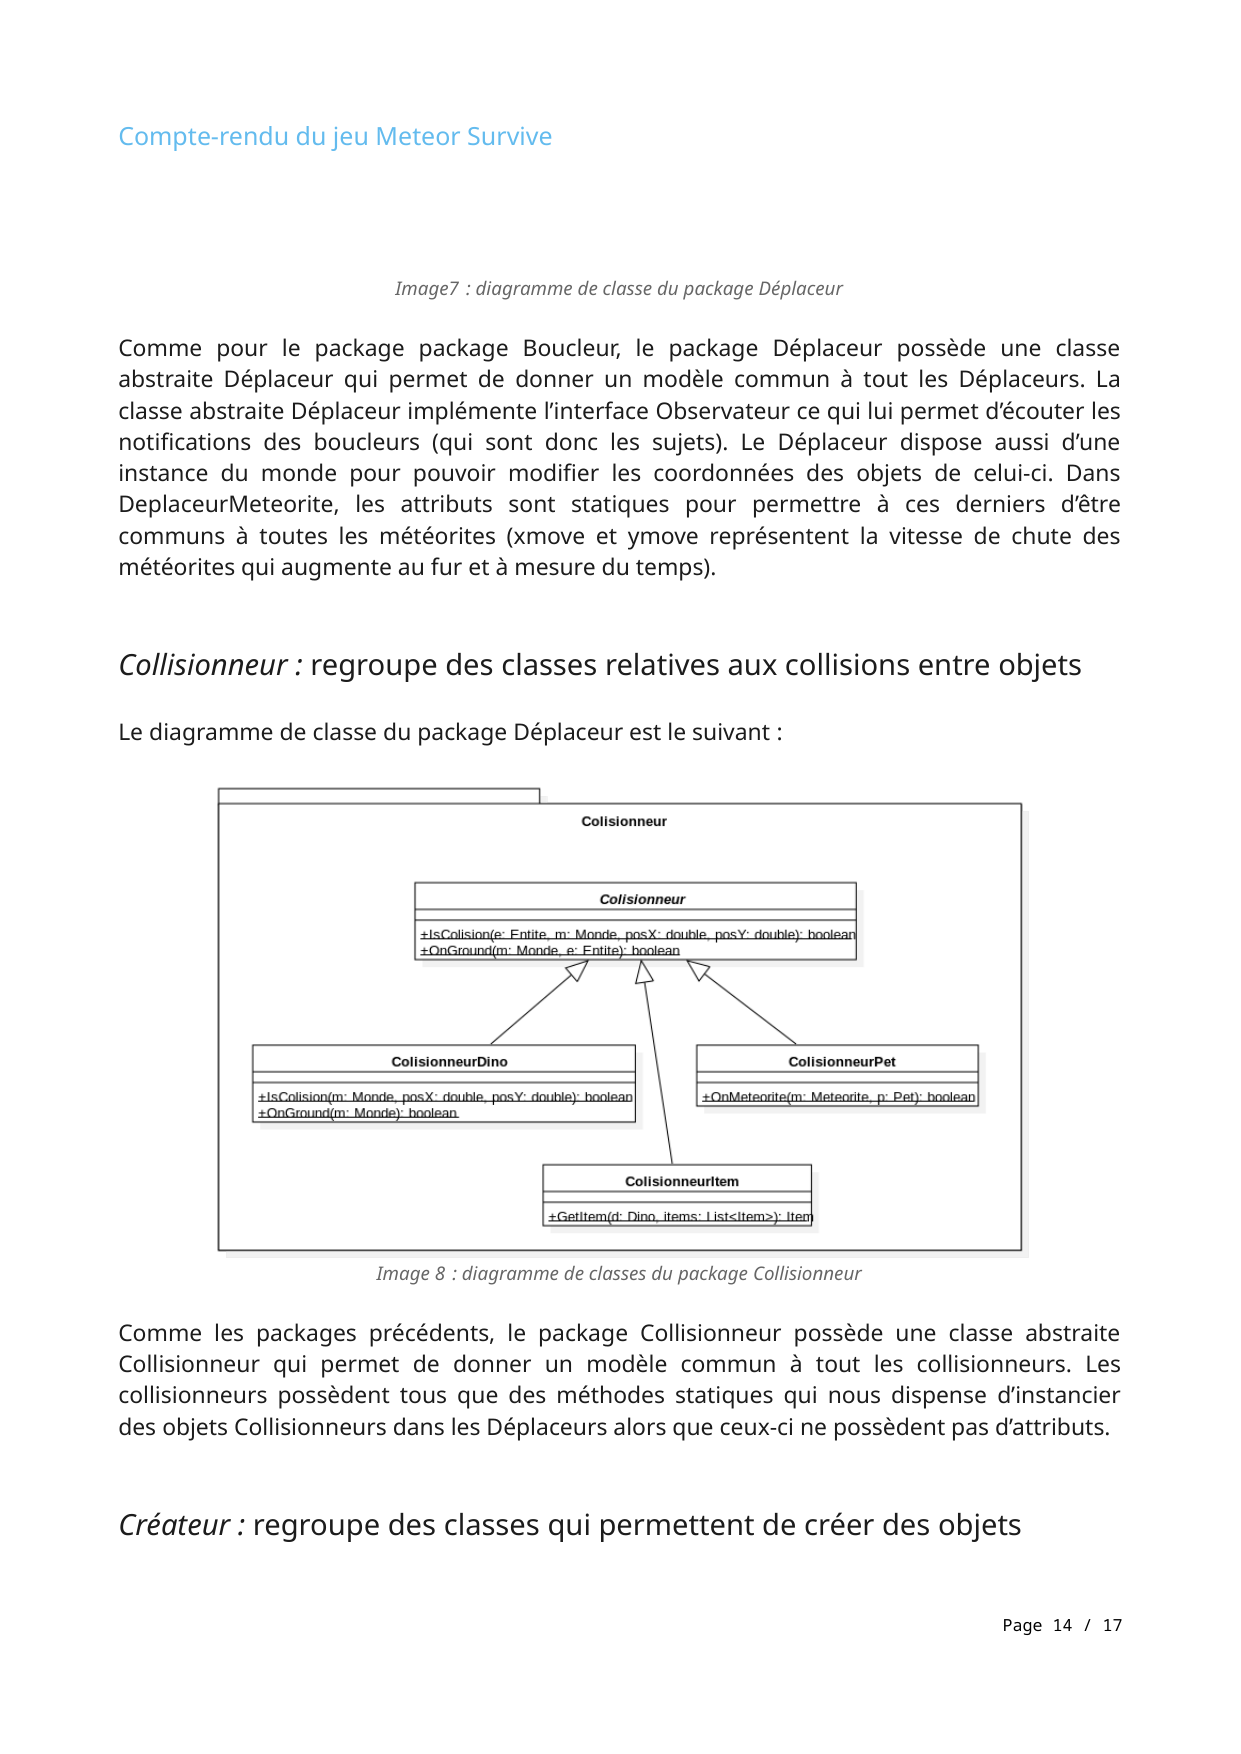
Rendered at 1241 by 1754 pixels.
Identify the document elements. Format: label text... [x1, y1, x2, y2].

picture [208, 778, 1032, 1261]
text Image 8 : diagramme de classes du package Collisionneur [118, 778, 1122, 1286]
text Créateur : regroupe des classes qui permettent de créer des objets [118, 1504, 1122, 1544]
text Comme les packages précédents, le package Collisionneur possède une classe abstraite Collisionneur qui permet de donner un modèle commun à tout les collisionneurs. Les collisionneurs possèdent tous que des méthodes statiques qui nous dispense d’instancier des objets Collisionneurs dans les Déplaceurs alors que ceux-ci ne possèdent pas d’attributs. [118, 1317, 1122, 1442]
text Comme pour le package package Boucleur, le package Déplaceur possède une classe abstraite Déplaceur qui permet de donner un modèle commun à tout les Déplaceurs. La classe abstraite Déplaceur implémente l’interface Observateur ce qui lui permet d’écouter les notifications des boucleurs (qui sont donc les sujets). Le Déplaceur dispose aussi d’une instance du monde pour pouvoir modifier les coordonnées des objets de celui-ci. Dans DeplaceurMeteorite, les attributs sont statiques pour permettre à ces derniers d’être communs à toutes les météorites (xmove et ymove représentent la vitesse de chute des météorites qui augmente au fur et à mesure du temps). [118, 332, 1122, 582]
text Collisionneur : regroupe des classes relatives aux collisions entre objets [118, 645, 1122, 684]
text Le diagramme de classe du package Déplaceur est le suivant : [118, 716, 1122, 747]
text Image7 : diagramme de classe du package Déplaceur [118, 275, 1122, 301]
